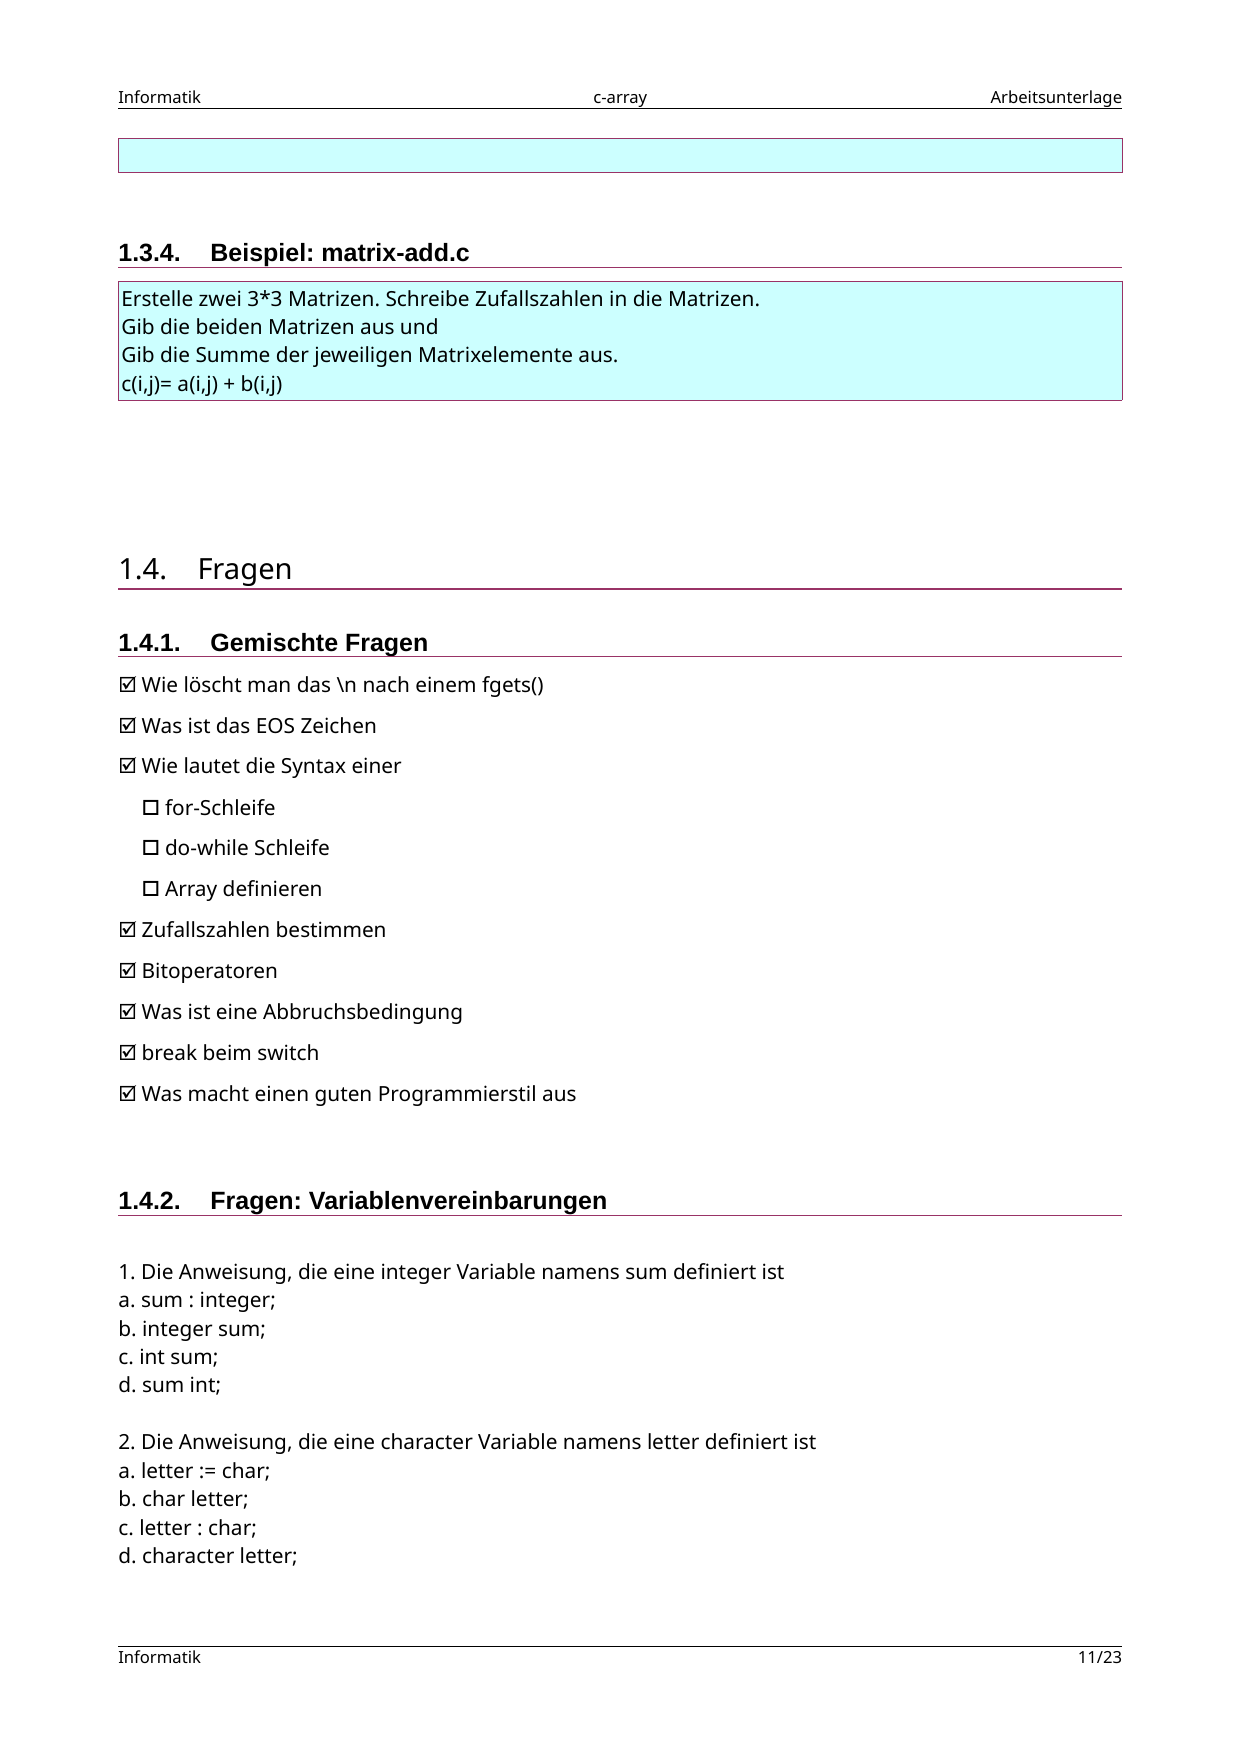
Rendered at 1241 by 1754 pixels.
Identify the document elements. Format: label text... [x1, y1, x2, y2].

text c. int sum; [118, 1342, 1122, 1371]
list Zufallszahlen bestimmen [118, 915, 1122, 944]
list Wie löscht man das \n nach einem fgets() [118, 670, 1122, 698]
subtitle Fragen: Variablenvereinbarungen [118, 1186, 1122, 1215]
list do-while Schleife [141, 833, 1122, 862]
list Was ist das EOS Zeichen [118, 711, 1122, 739]
list Wie lautet die Syntax einer [118, 752, 1122, 780]
text d. sum int; [118, 1371, 1122, 1399]
text 1. Die Anweisung, die eine integer Variable namens sum definiert ist [118, 1257, 1122, 1285]
text b. integer sum; [118, 1314, 1122, 1342]
text a. sum : integer; [118, 1285, 1122, 1314]
subtitle Beispiel: matrix-add.c [118, 238, 1122, 267]
text a. letter := char; [118, 1456, 1122, 1484]
subtitle Fragen [118, 548, 1122, 588]
list break beim switch [118, 1038, 1122, 1067]
text Erstelle zwei 3*3 Matrizen. Schreibe Zufallszahlen in die Matrizen. Gib die beiden Matrizen aus und Gib die Summe der jeweiligen Matrixelemente aus. [119, 282, 1122, 366]
text c. letter : char; [118, 1513, 1122, 1541]
text d. character letter; [118, 1541, 1122, 1569]
list Was macht einen guten Programmierstil aus [118, 1079, 1122, 1108]
list Array definieren [141, 874, 1122, 903]
text b. char letter; [118, 1484, 1122, 1513]
text c(i,j)= a(i,j) + b(i,j) [119, 366, 1122, 400]
list Bitoperatoren [118, 956, 1122, 985]
list Was ist eine Abbruchsbedingung [118, 997, 1122, 1026]
text 2. Die Anweisung, die eine character Variable namens letter definiert ist [118, 1427, 1122, 1456]
subtitle Gemischte Fragen [118, 627, 1122, 656]
list for-Schleife [141, 793, 1122, 821]
